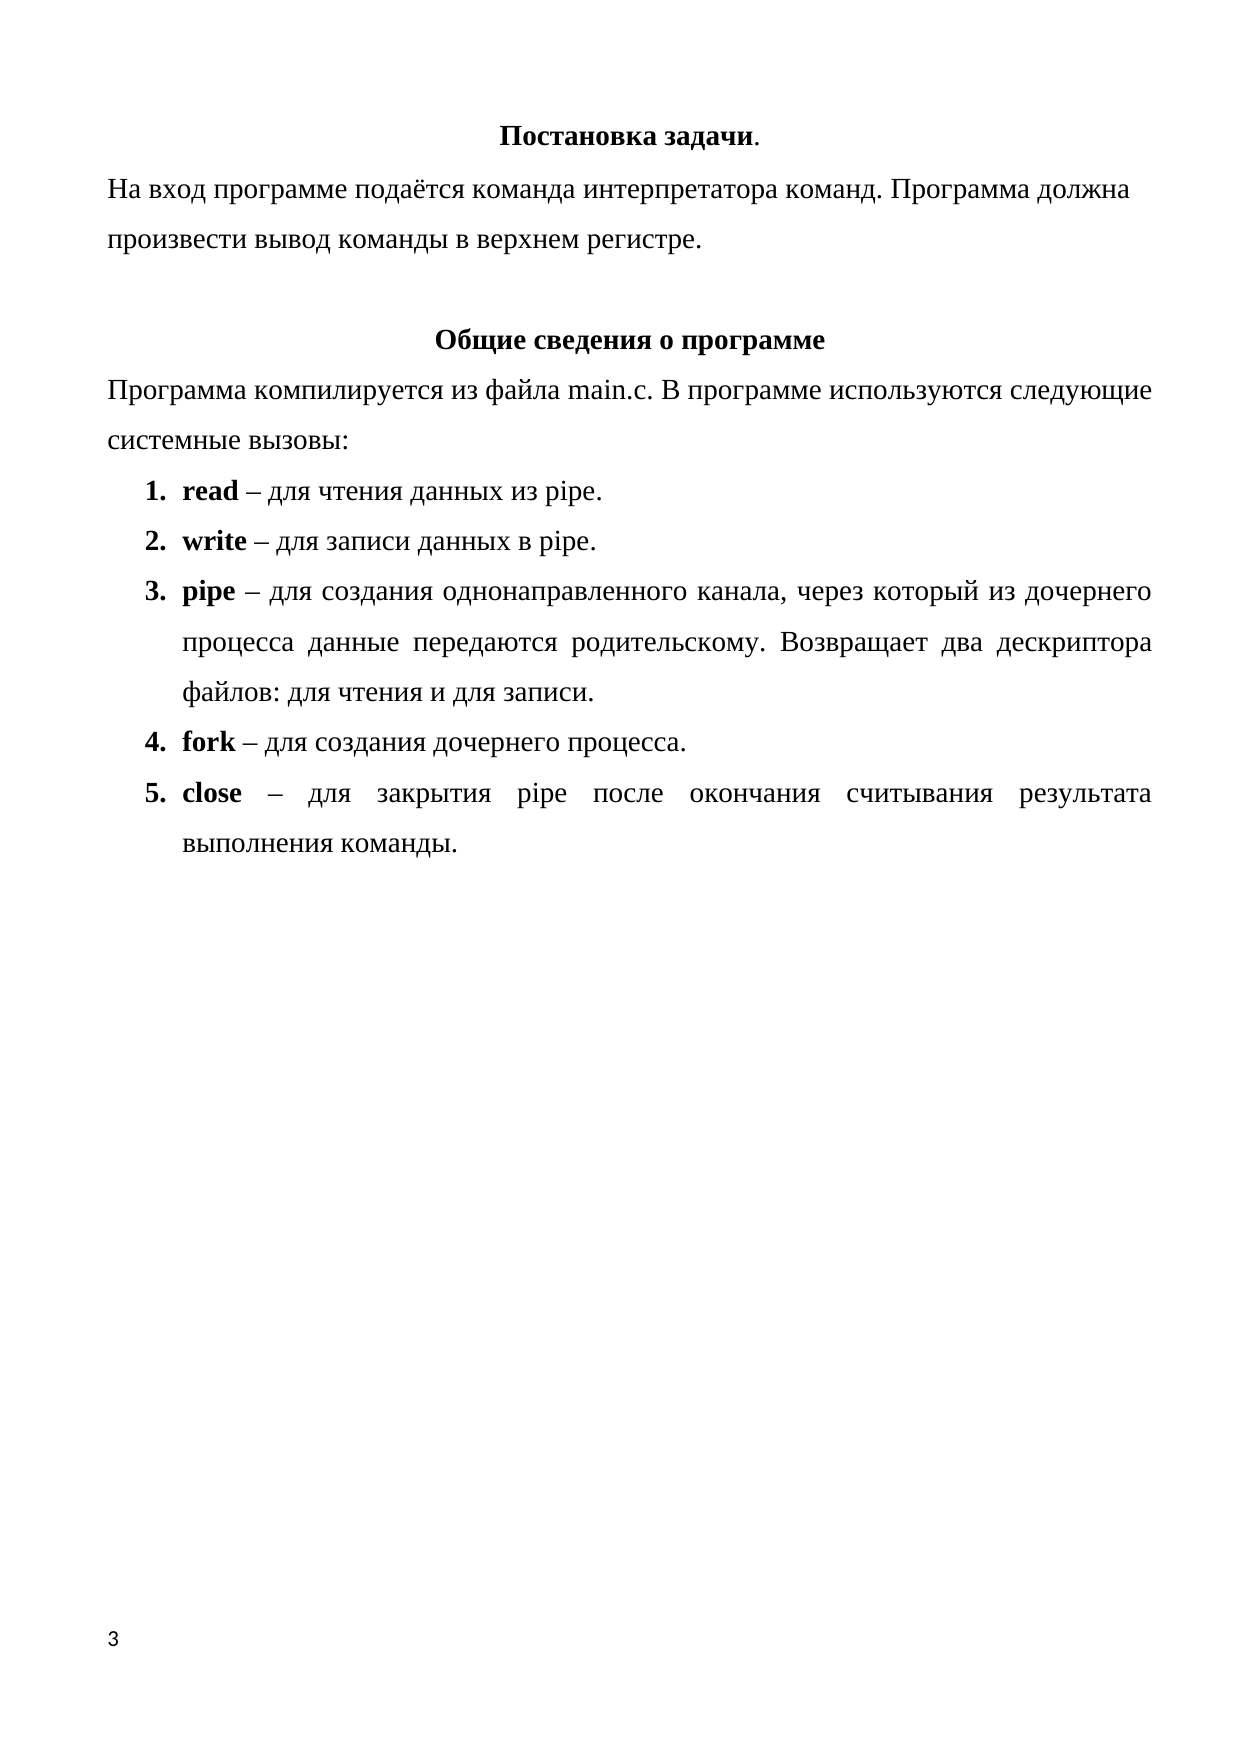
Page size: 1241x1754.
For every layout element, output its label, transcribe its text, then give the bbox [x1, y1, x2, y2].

text Общие сведения о программе [107, 322, 1153, 355]
list read – для чтения данных из pipe. [144, 473, 1153, 506]
text На вход программе подаётся команда интерпретатора команд. Программа должна произвести вывод команды в верхнем регистре. [107, 171, 1153, 255]
list close – для закрытия pipe после окончания считывания результата выполнения команды. [144, 775, 1153, 858]
list pipe – для создания однонаправленного канала, через который из дочернего процесса данные передаются родительскому. Возвращает два дескриптора файлов: для чтения и для записи. [144, 573, 1153, 708]
text Постановка задачи. [107, 118, 1153, 152]
list fork – для создания дочернего процесса. [144, 724, 1153, 758]
list write – для записи данных в pipe. [144, 523, 1153, 557]
text Программа компилируется из файла main.c. В программе используются следующие системные вызовы: [107, 372, 1153, 456]
